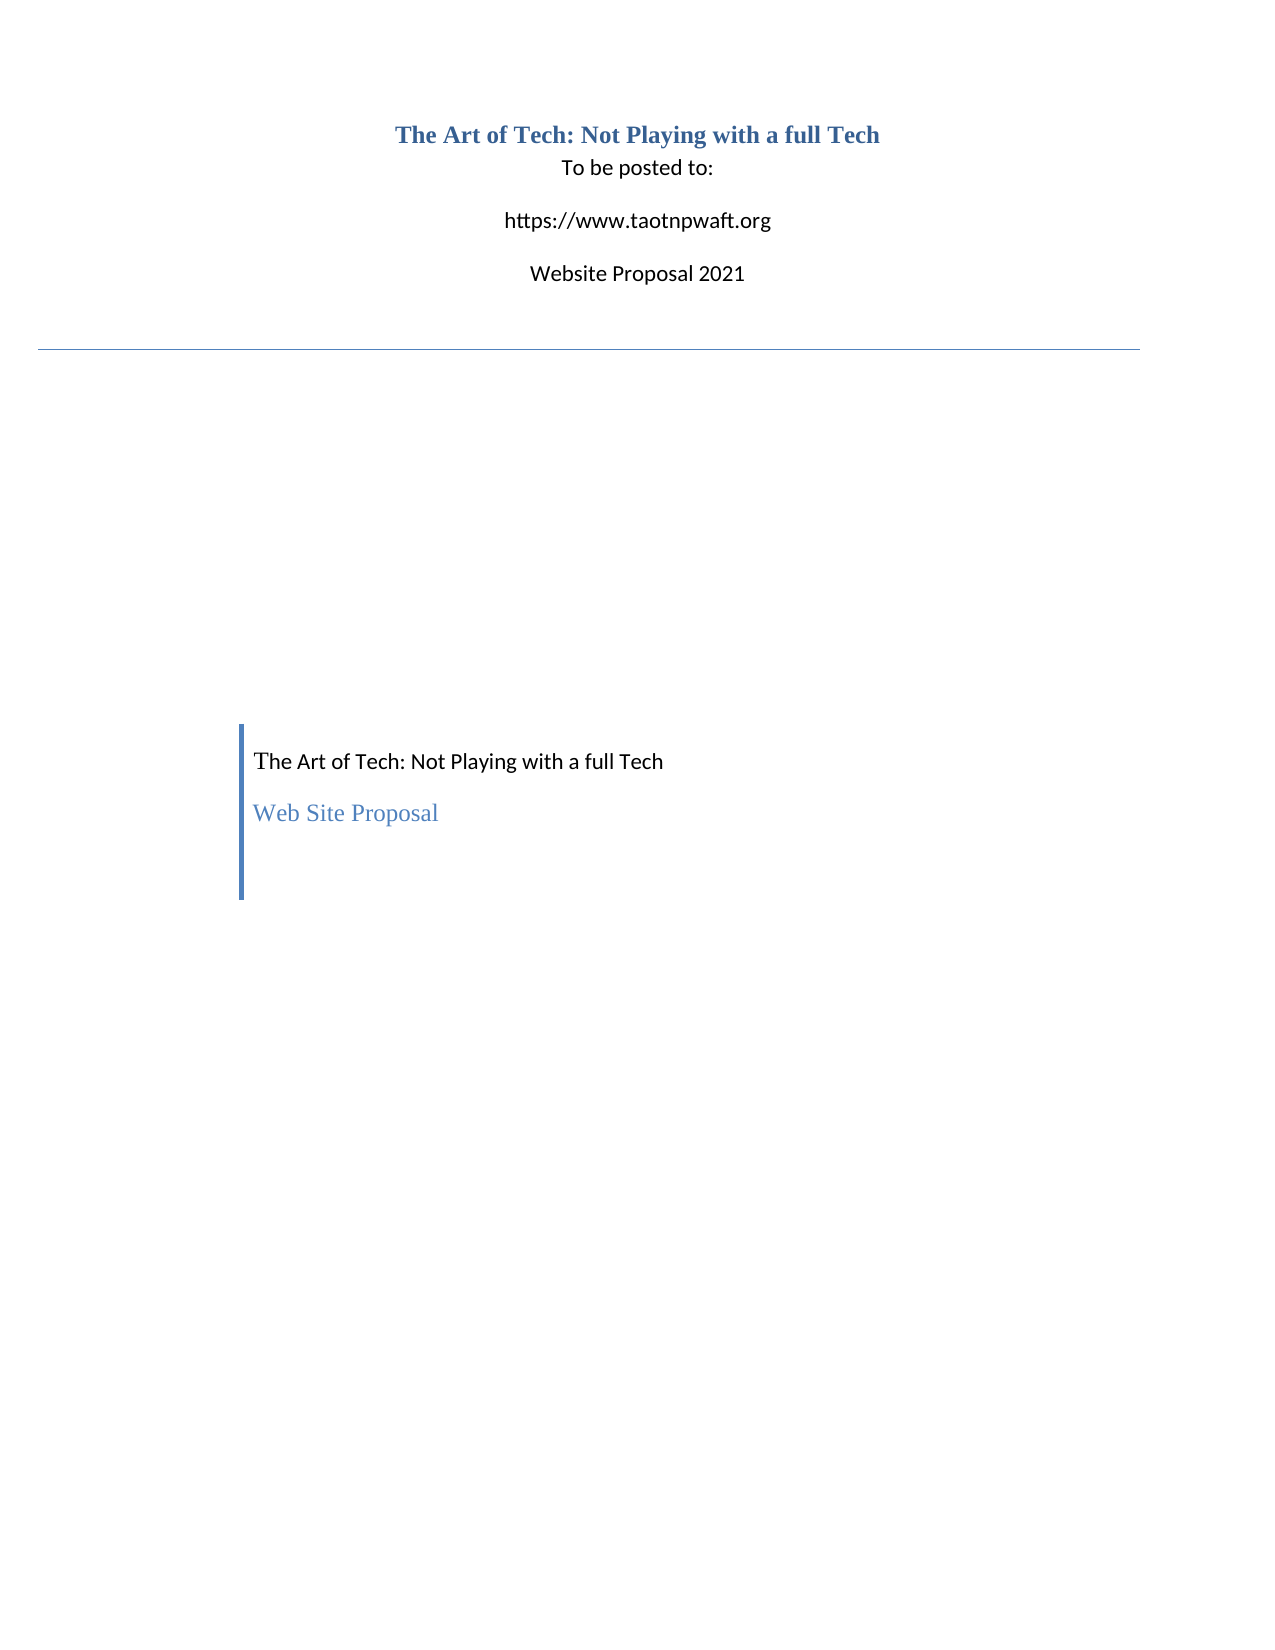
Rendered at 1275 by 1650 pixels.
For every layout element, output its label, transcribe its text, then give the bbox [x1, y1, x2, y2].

text Website Proposal 2021 [37, 259, 1237, 287]
text The Art of Tech: Not Playing with a full Tech [253, 746, 1189, 775]
text Web Site Proposal [252, 798, 1190, 826]
text To be posted to: [37, 153, 1237, 181]
text https://www.taotnpwaft.org [37, 206, 1237, 234]
subtitle The Art of Tech: Not Playing with a full Tech [37, 120, 1237, 148]
